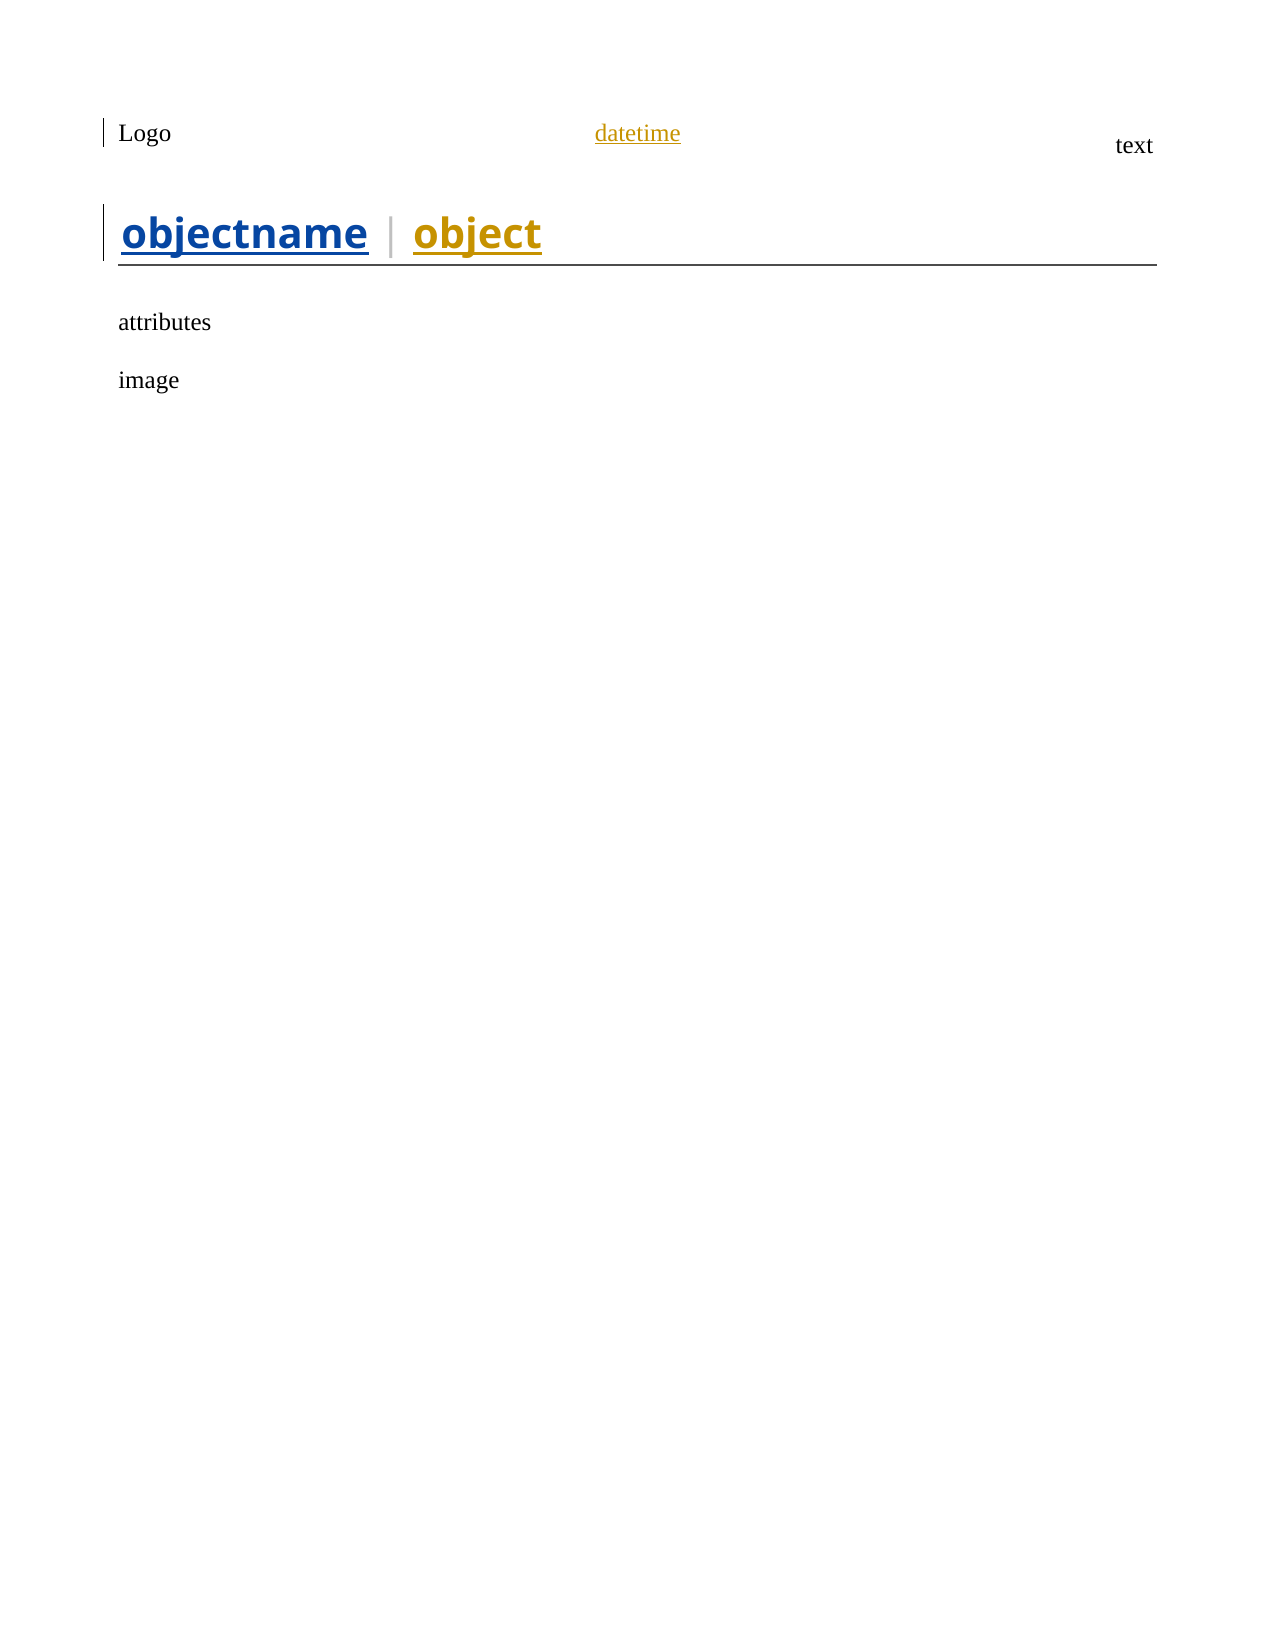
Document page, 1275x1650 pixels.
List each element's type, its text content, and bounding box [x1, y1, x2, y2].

text attributes [118, 307, 1157, 336]
text image [118, 365, 1157, 394]
text text [1039, 130, 1153, 159]
subtitle objectname | object [118, 121, 1162, 264]
